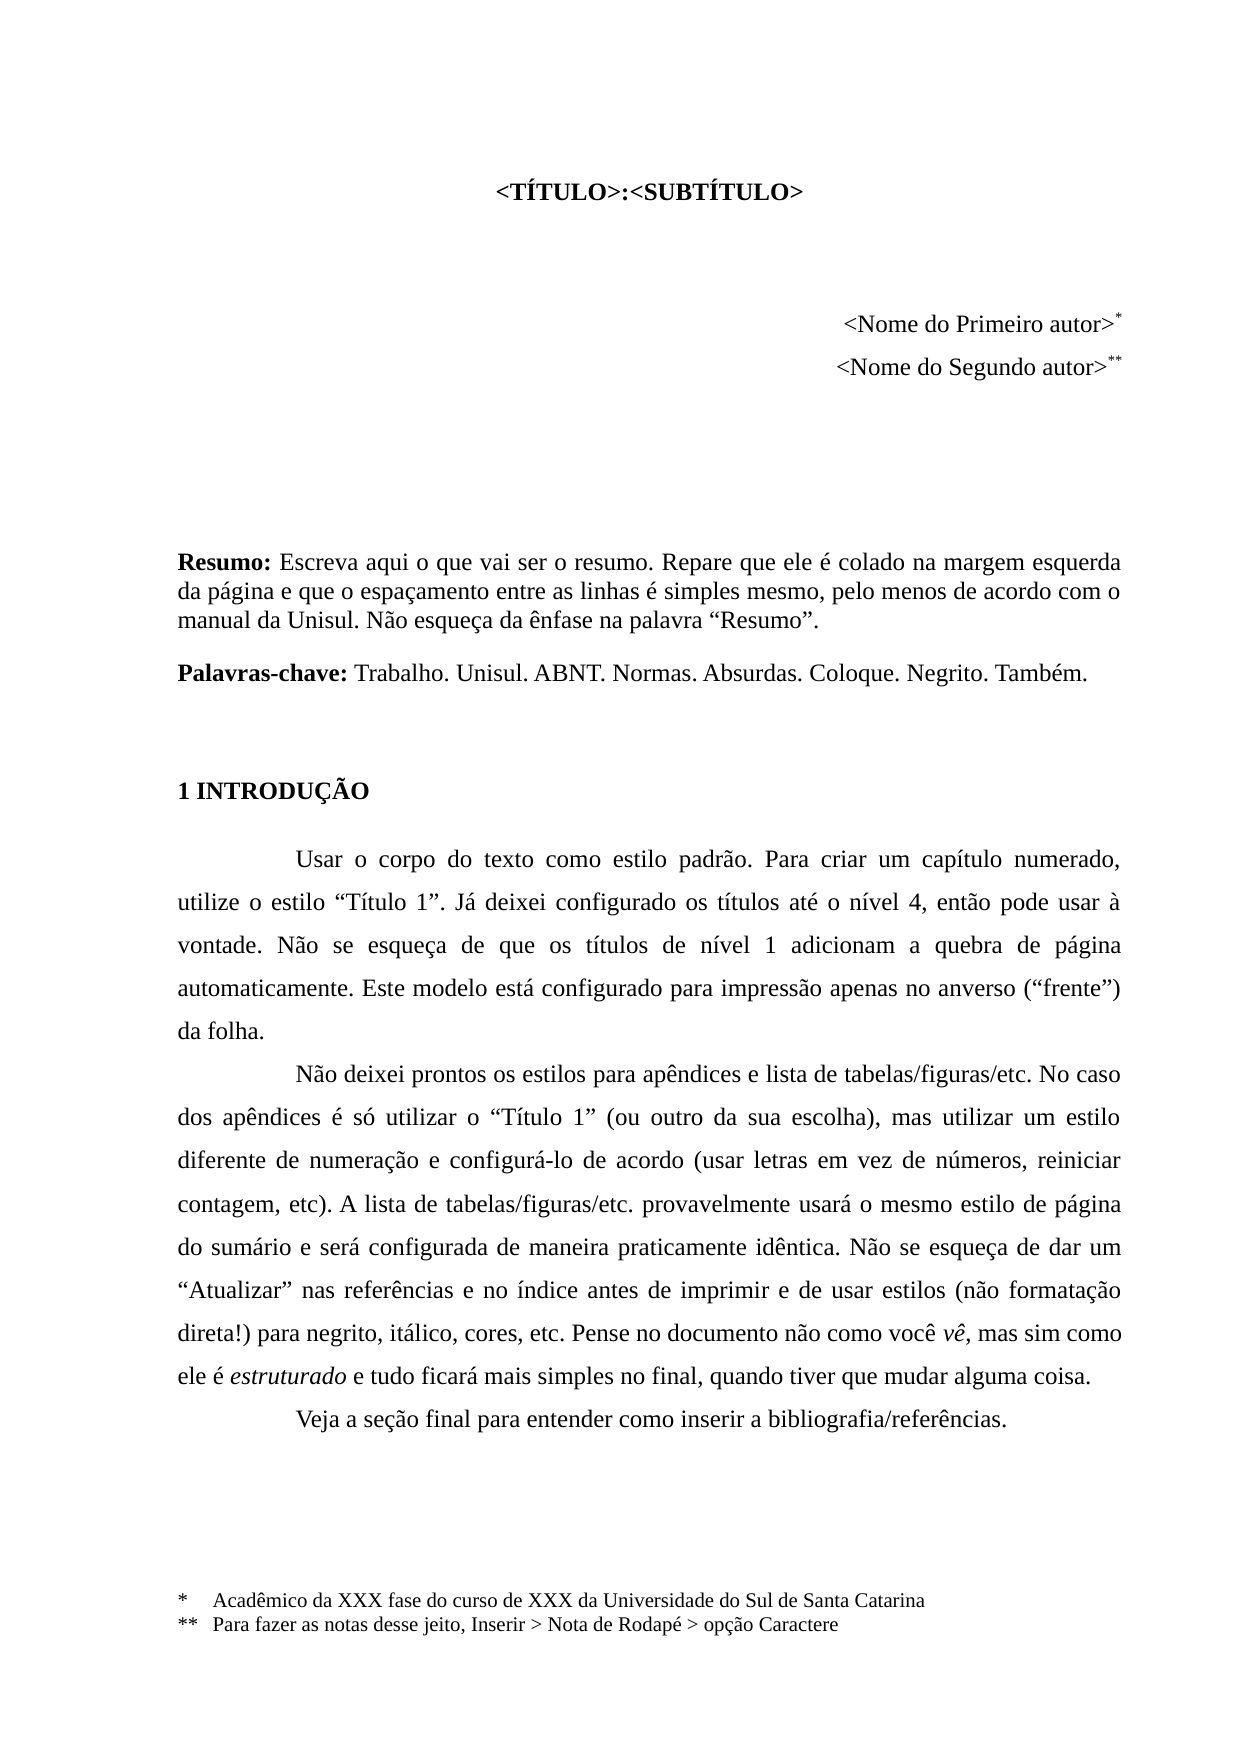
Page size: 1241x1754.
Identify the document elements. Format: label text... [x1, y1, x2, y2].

text Para fazer as notas desse jeito, Inserir > Nota de Rodapé > opção Caractere [177, 1612, 1122, 1636]
text <Nome do Primeiro autor> <Nome do Segundo autor> [177, 309, 1122, 381]
text Veja a seção final para entender como inserir a bibliografia/referências. [177, 1404, 1122, 1433]
text Resumo: Escreva aqui o que vai ser o resumo. Repare que ele é colado na margem esquerda da página e que o espaçamento entre as linhas é simples mesmo, pelo menos de acordo com o manual da Unisul. Não esqueça da ênfase na palavra “Resumo”. [177, 547, 1122, 634]
text Palavras-chave: Trabalho. Unisul. ABNT. Normas. Absurdas. Coloque. Negrito. Também. [177, 658, 1122, 687]
text <TÍTULO>:<SUBTÍTULO> [177, 177, 1122, 206]
text Usar o corpo do texto como estilo padrão. Para criar um capítulo numerado, utilize o estilo “Título 1”. Já deixei configurado os títulos até o nível 4, então pode usar à vontade. Não se esqueça de que os títulos de nível 1 adicionam a quebra de página automaticamente. Este modelo está configurado para impressão apenas no anverso (“frente”) da folha. [177, 844, 1122, 1045]
subtitle Introdução [177, 776, 1122, 804]
text Acadêmico da XXX fase do curso de XXX da Universidade do Sul de Santa Catarina [177, 1588, 1122, 1612]
text Não deixei prontos os estilos para apêndices e lista de tabelas/figuras/etc. No caso dos apêndices é só utilizar o “Título 1” (ou outro da sua escolha), mas utilizar um estilo diferente de numeração e configurá-lo de acordo (usar letras em vez de números, reiniciar contagem, etc). A lista de tabelas/figuras/etc. provavelmente usará o mesmo estilo de página do sumário e será configurada de maneira praticamente idêntica. Não se esqueça de dar um “Atualizar” nas referências e no índice antes de imprimir e de usar estilos (não formatação direta!) para negrito, itálico, cores, etc. Pense no documento não como você vê, mas sim como ele é estruturado e tudo ficará mais simples no final, quando tiver que mudar alguma coisa. [177, 1059, 1122, 1390]
